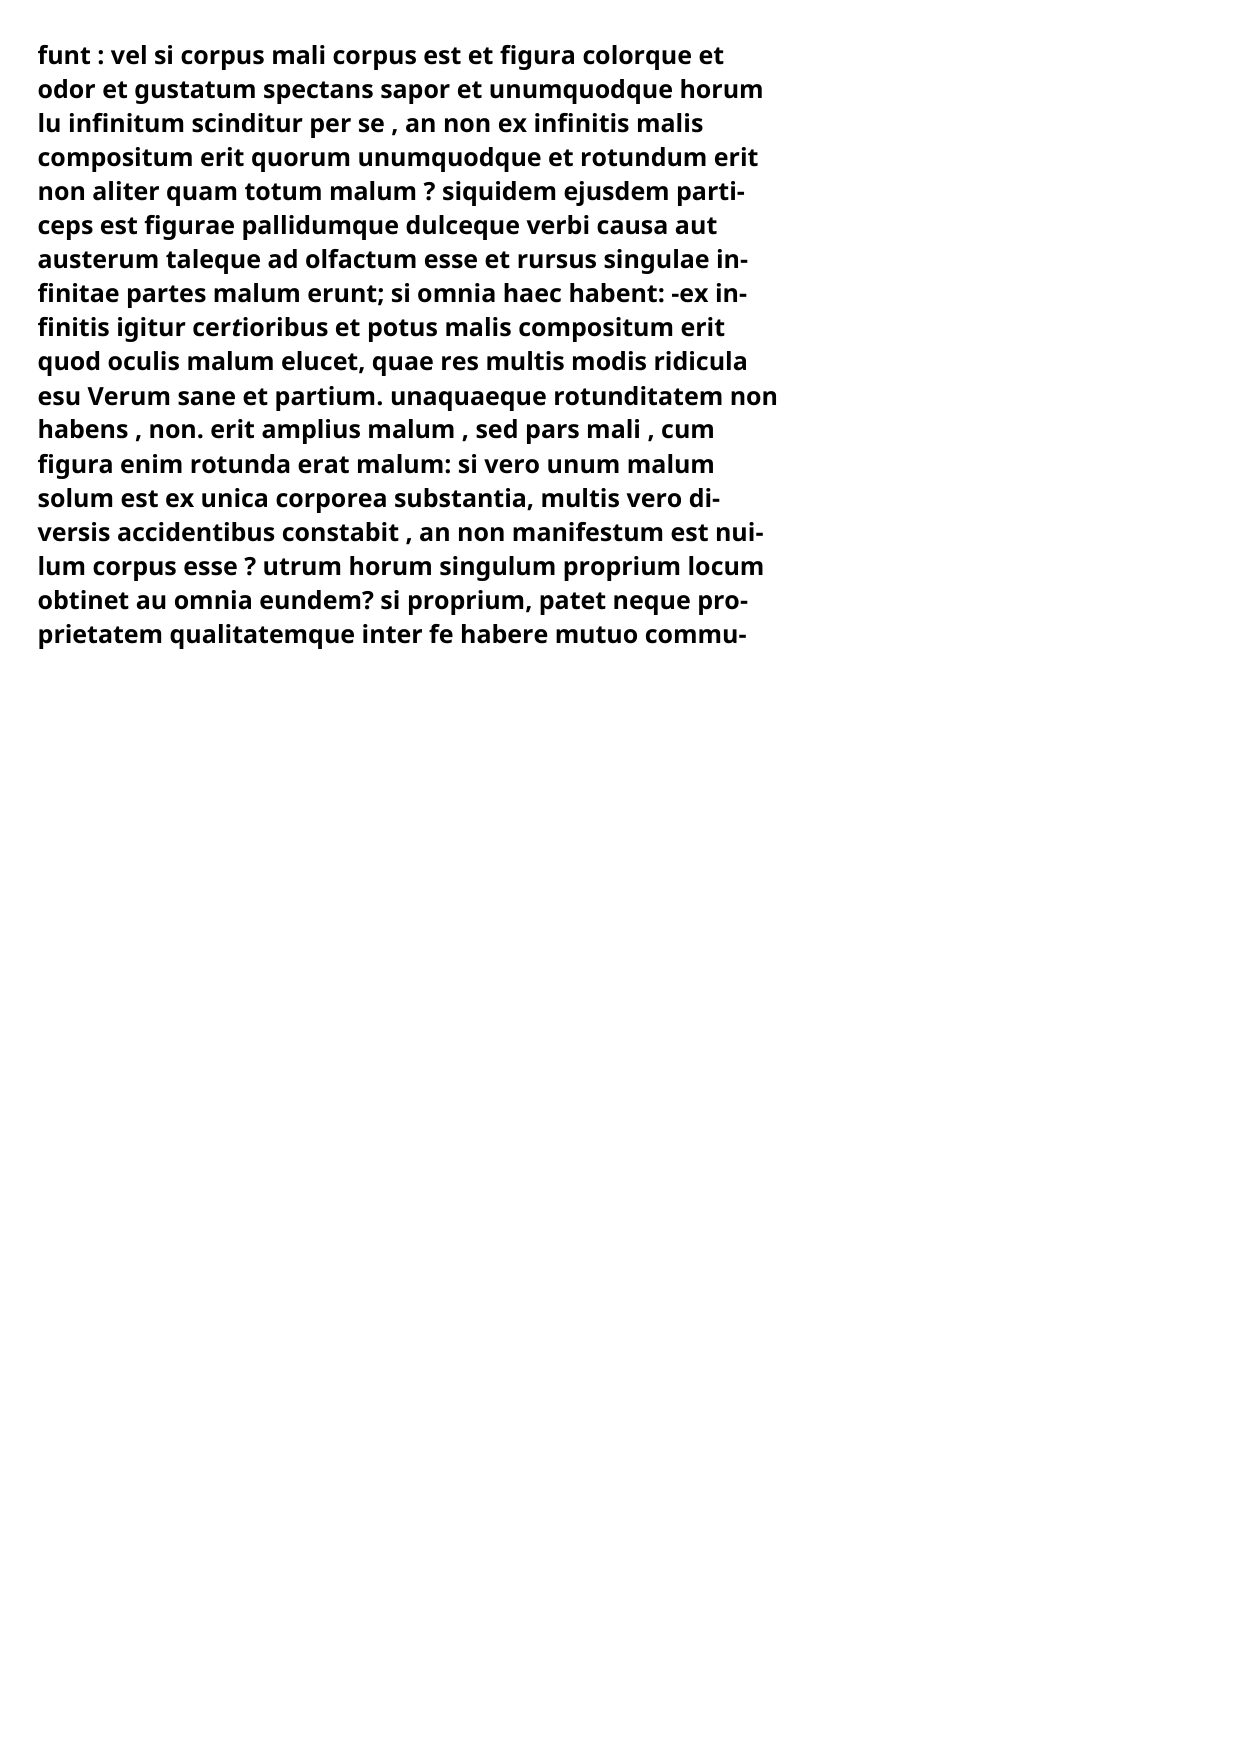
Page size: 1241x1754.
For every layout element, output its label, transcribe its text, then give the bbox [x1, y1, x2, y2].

text funt : vel si corpus mali corpus est et figura colorque et odor et gustatum spectans sapor et unumquodque horum lu infinitum scinditur per se , an non ex infinitis malis compositum erit quorum unumquodque et rotundum erit non aliter quam totum malum ? siquidem ejusdem parti- ceps est figurae pallidumque dulceque verbi causa aut austerum taleque ad olfactum esse et rursus singulae in- finitae partes malum erunt; si omnia haec habent: -ex in- finitis igitur certioribus et potus malis compositum erit quod oculis malum elucet, quae res multis modis ridicula esu Verum sane et partium. unaquaeque rotunditatem non habens , non. erit amplius malum , sed pars mali , cum figura enim rotunda erat malum: si vero unum malum solum est ex unica corporea substantia, multis vero di- versis accidentibus constabit , an non manifestum est nui- lum corpus esse ? utrum horum singulum proprium locum obtinet au omnia eundem? si proprium, patet neque pro- prietatem qualitatemque inter fe habere mutuo commu- [37, 37, 1203, 651]
